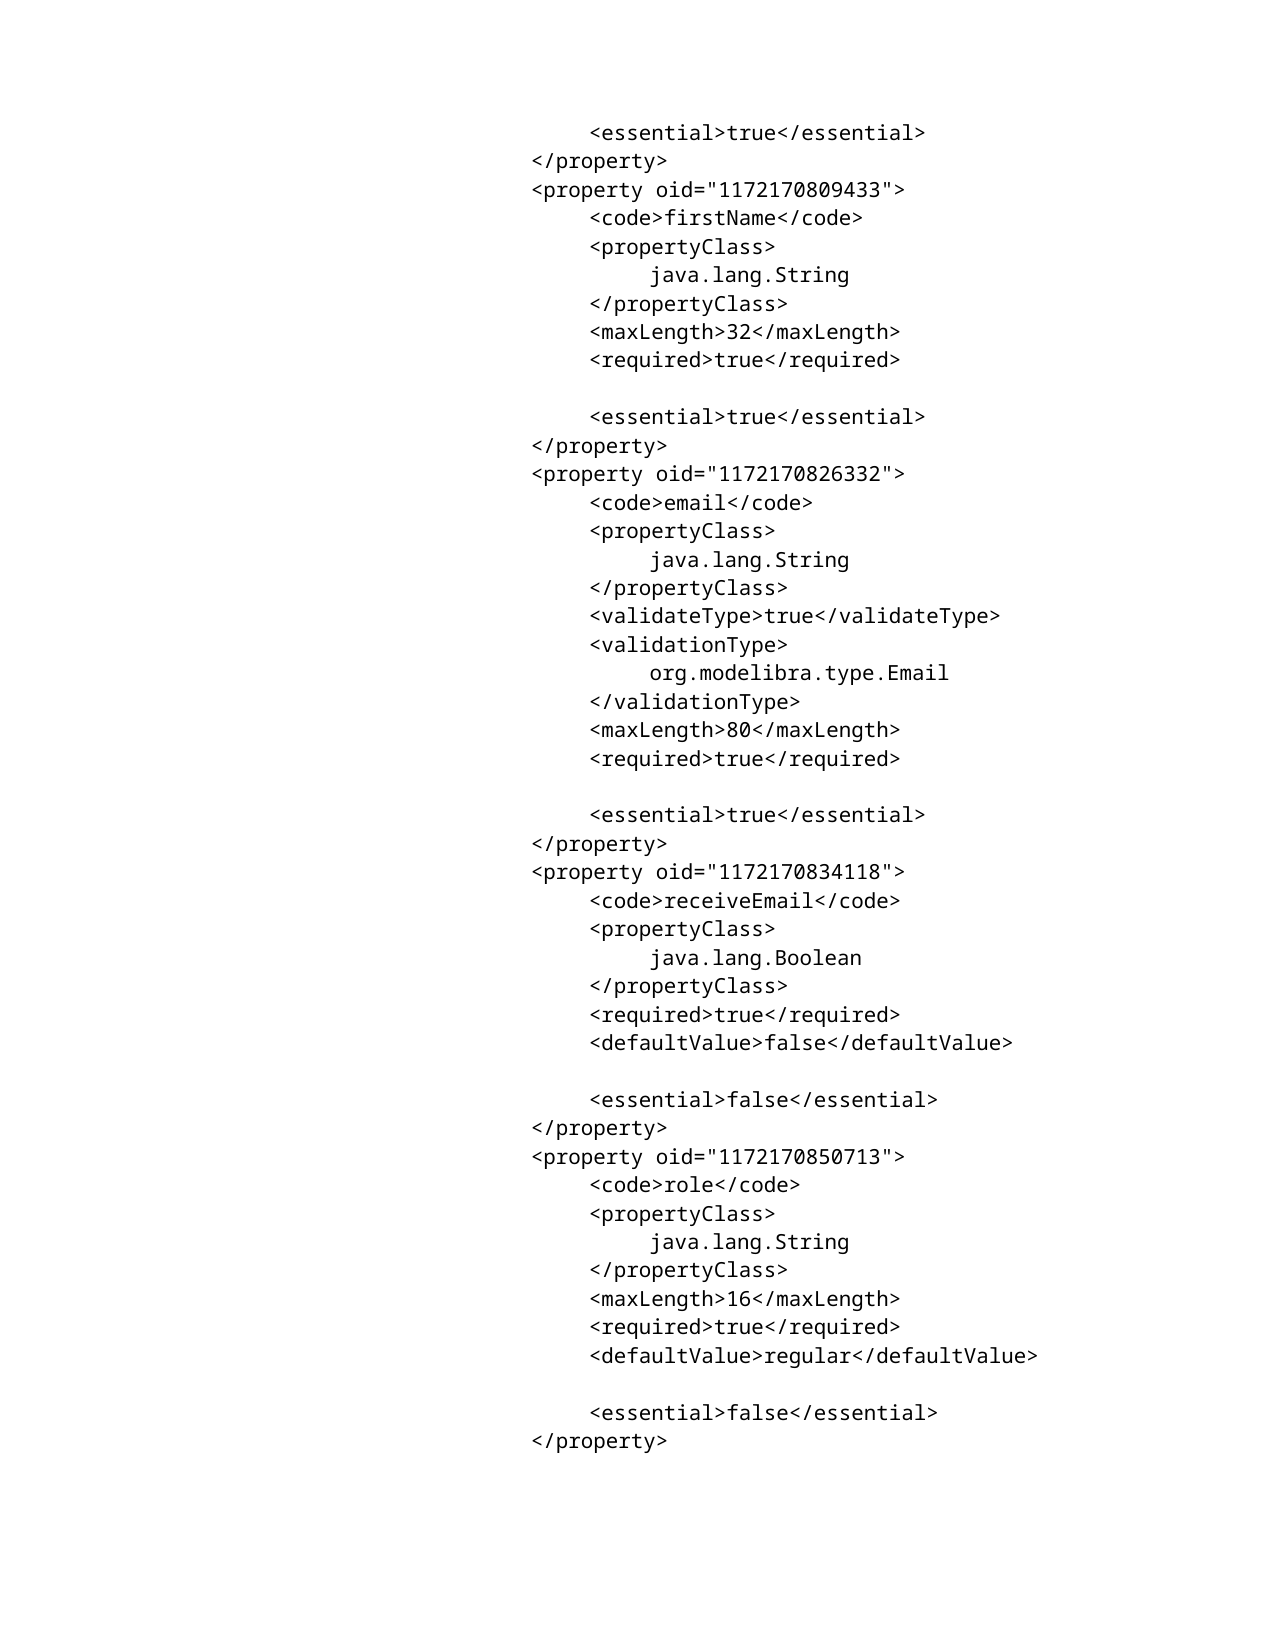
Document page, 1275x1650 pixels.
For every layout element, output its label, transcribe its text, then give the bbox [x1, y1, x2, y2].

text <essential>true</essential> [118, 402, 1157, 431]
text <essential>true</essential> [118, 801, 1157, 829]
text java.lang.Boolean [118, 943, 1157, 971]
text <property oid="1172170809433"> [118, 175, 1157, 203]
text </property> [118, 1113, 1157, 1142]
text <property oid="1172170850713"> [118, 1142, 1157, 1170]
text <code>email</code> [118, 488, 1157, 516]
text org.modelibra.type.Email [118, 658, 1157, 687]
text <property oid="1172170834118"> [118, 857, 1157, 886]
text <property oid="1172170826332"> [118, 459, 1157, 488]
text <code>receiveEmail</code> [118, 886, 1157, 914]
text </property> [118, 431, 1157, 459]
text <propertyClass> [118, 232, 1157, 260]
text <required>true</required> [118, 1312, 1157, 1341]
text </propertyClass> [118, 573, 1157, 602]
text <validationType> [118, 630, 1157, 658]
text java.lang.String [118, 1227, 1157, 1256]
text <defaultValue>regular</defaultValue> [118, 1341, 1157, 1369]
text <propertyClass> [118, 914, 1157, 943]
text </propertyClass> [118, 971, 1157, 1000]
text <required>true</required> [118, 744, 1157, 772]
text <maxLength>80</maxLength> [118, 715, 1157, 744]
text </validationType> [118, 687, 1157, 715]
text <code>firstName</code> [118, 203, 1157, 232]
text <defaultValue>false</defaultValue> [118, 1028, 1157, 1057]
text <required>true</required> [118, 1000, 1157, 1028]
text </property> [118, 829, 1157, 857]
text <propertyClass> [118, 1199, 1157, 1227]
text </propertyClass> [118, 289, 1157, 317]
text java.lang.String [118, 260, 1157, 289]
text <code>role</code> [118, 1170, 1157, 1199]
text <maxLength>16</maxLength> [118, 1284, 1157, 1312]
text java.lang.String [118, 545, 1157, 573]
text </property> [118, 147, 1157, 175]
text </property> [118, 1426, 1157, 1455]
text <maxLength>32</maxLength> [118, 317, 1157, 346]
text <essential>false</essential> [118, 1398, 1157, 1426]
text <essential>false</essential> [118, 1085, 1157, 1113]
text <validateType>true</validateType> [118, 602, 1157, 630]
text <required>true</required> [118, 346, 1157, 374]
text </propertyClass> [118, 1256, 1157, 1284]
text <essential>true</essential> [118, 118, 1157, 147]
text <propertyClass> [118, 516, 1157, 545]
